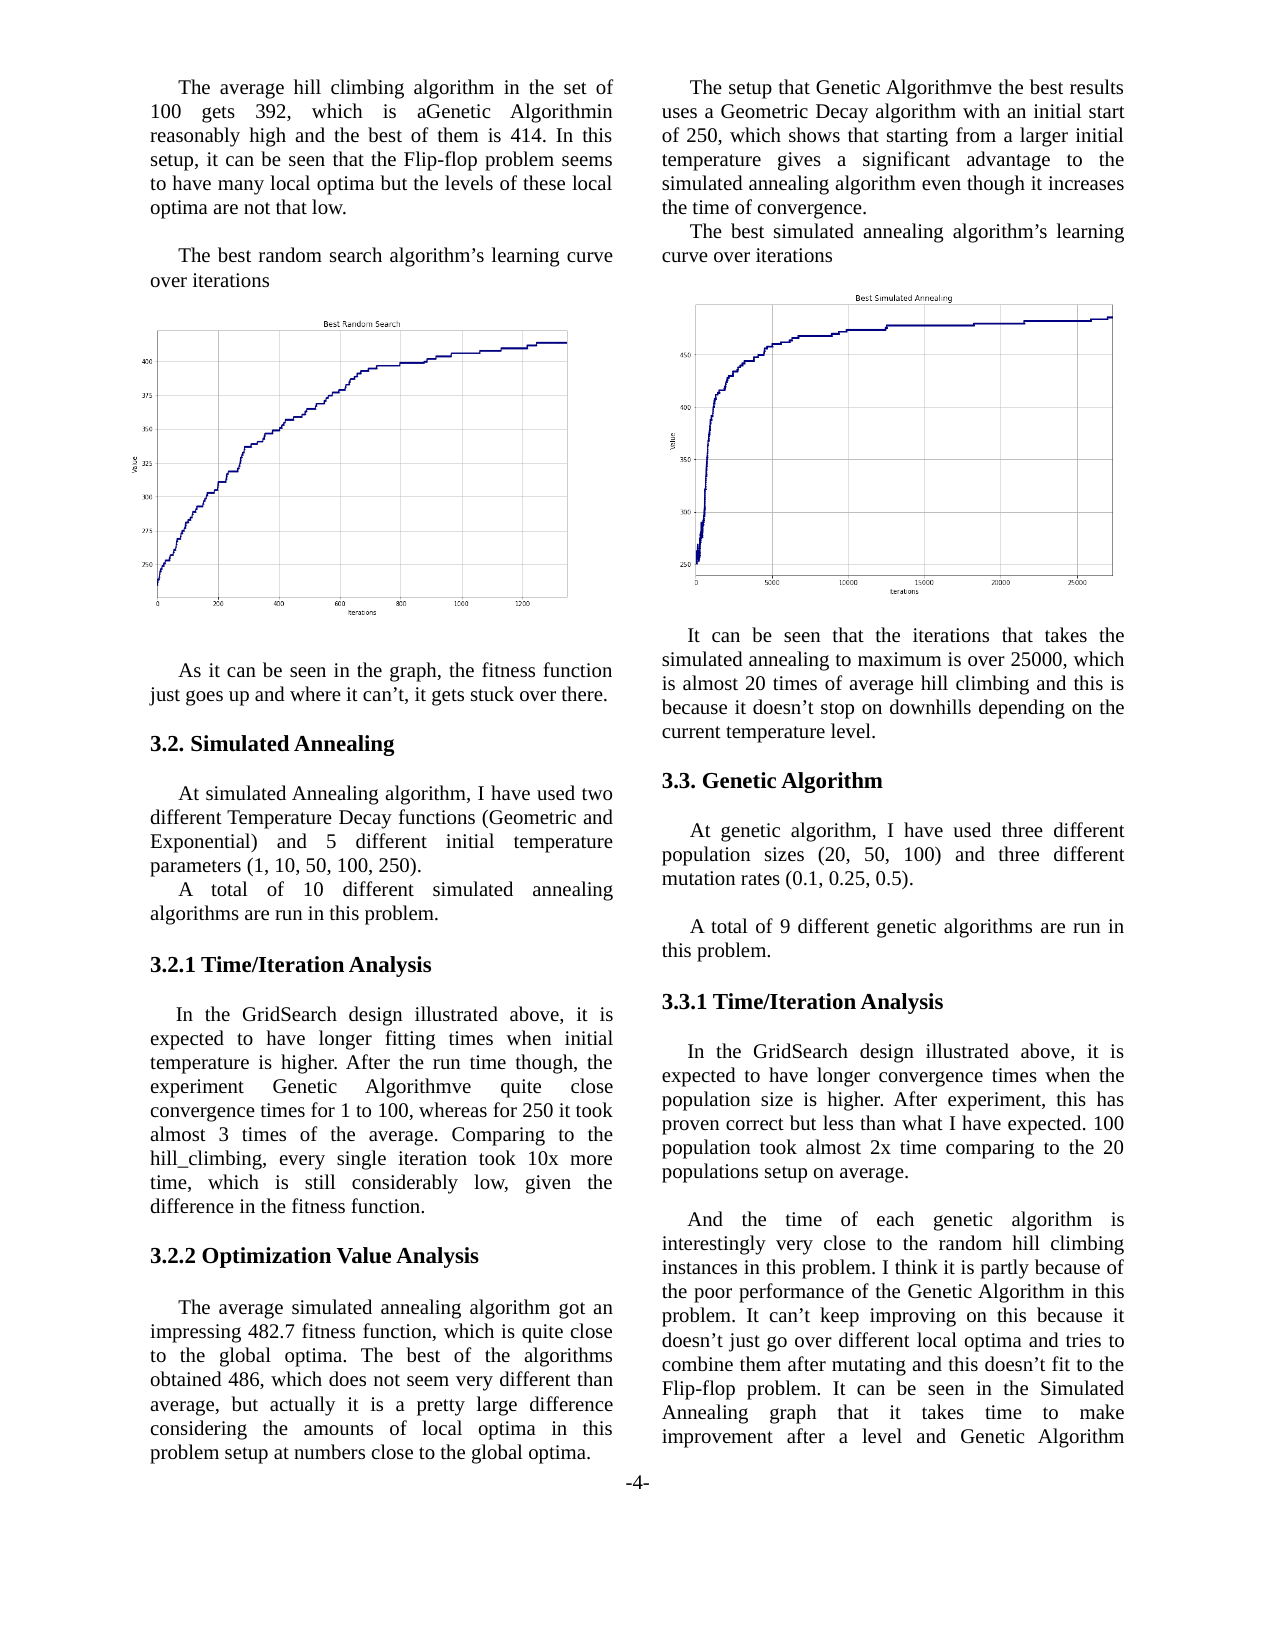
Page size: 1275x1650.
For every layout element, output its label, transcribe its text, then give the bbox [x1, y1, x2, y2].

text The best simulated annealing algorithm’s learning curve over iterations [662, 219, 1125, 267]
subtitle 3.3. Genetic Algorithm [662, 767, 1125, 793]
text 3.2.2 Optimization Value Analysis [150, 1242, 614, 1269]
text It can be seen that the iterations that takes the simulated annealing to maximum is over 25000, which is almost 20 times of average hill climbing and this is because it doesn’t stop on downhills depending on the current temperature level. [662, 623, 1125, 743]
text The setup that Genetic Algorithmve the best results uses a Geometric Decay algorithm with an initial start of 250, which shows that starting from a larger initial temperature gives a significant advantage to the simulated annealing algorithm even though it increases the time of convergence. [662, 75, 1125, 219]
text The best random search algorithm’s learning curve over iterations [150, 243, 614, 292]
text In the GridSearch design illustrated above, it is expected to have longer fitting times when initial temperature is higher. After the run time though, the experiment Genetic Algorithmve quite close convergence times for 1 to 100, whereas for 250 it took almost 3 times of the average. Comparing to the hill_climbing, every single iteration took 10x more time, which is still considerably low, given the difference in the fitness function. [150, 1002, 614, 1218]
text 3.3.1 Time/Iteration Analysis [662, 988, 1125, 1015]
text A total of 10 different simulated annealing algorithms are run in this problem. [150, 877, 614, 925]
text The average simulated annealing algorithm got an impressing 482.7 fitness function, which is quite close to the global optima. The best of the algorithms obtained 486, which does not seem very different than average, but actually it is a pretty large difference considering the amounts of local optima in this problem setup at numbers close to the global optima. [150, 1295, 614, 1464]
text 3.2.1 Time/Iteration Analysis [150, 951, 614, 978]
text And the time of each genetic algorithm is interestingly very close to the random hill climbing instances in this problem. I think it is partly because of the poor performance of the Genetic Algorithm in this problem. It can’t keep improving on this because it doesn’t just go over different local optima and tries to combine them after mutating and this doesn’t fit to the Flip-flop problem. It can be seen in the Simulated Annealing graph that it takes time to make improvement after a level and Genetic Algorithm [662, 1207, 1125, 1448]
text A total of 9 different genetic algorithms are run in this problem. [662, 914, 1125, 962]
text As it can be seen in the graph, the fitness function just goes up and where it can’t, it gets stuck over there. [150, 658, 614, 706]
text In the GridSearch design illustrated above, it is expected to have longer convergence times when the population size is higher. After experiment, this has proven correct but less than what I have expected. 100 population took almost 2x time comparing to the 20 populations setup on average. [662, 1039, 1125, 1183]
text At genetic algorithm, I have used three different population sizes (20, 50, 100) and three different mutation rates (0.1, 0.25, 0.5). [662, 818, 1125, 890]
text At simulated Annealing algorithm, I have used two different Temperature Decay functions (Geometric and Exponential) and 5 different initial temperature parameters (1, 10, 50, 100, 250). [150, 781, 614, 877]
text The average hill climbing algorithm in the set of 100 gets 392, which is aGenetic Algorithmin reasonably high and the best of them is 414. In this setup, it can be seen that the Flip-flop problem seems to have many local optima but the levels of these local optima are not that low. [150, 75, 614, 219]
subtitle 3.2. Simulated Annealing [150, 730, 614, 757]
